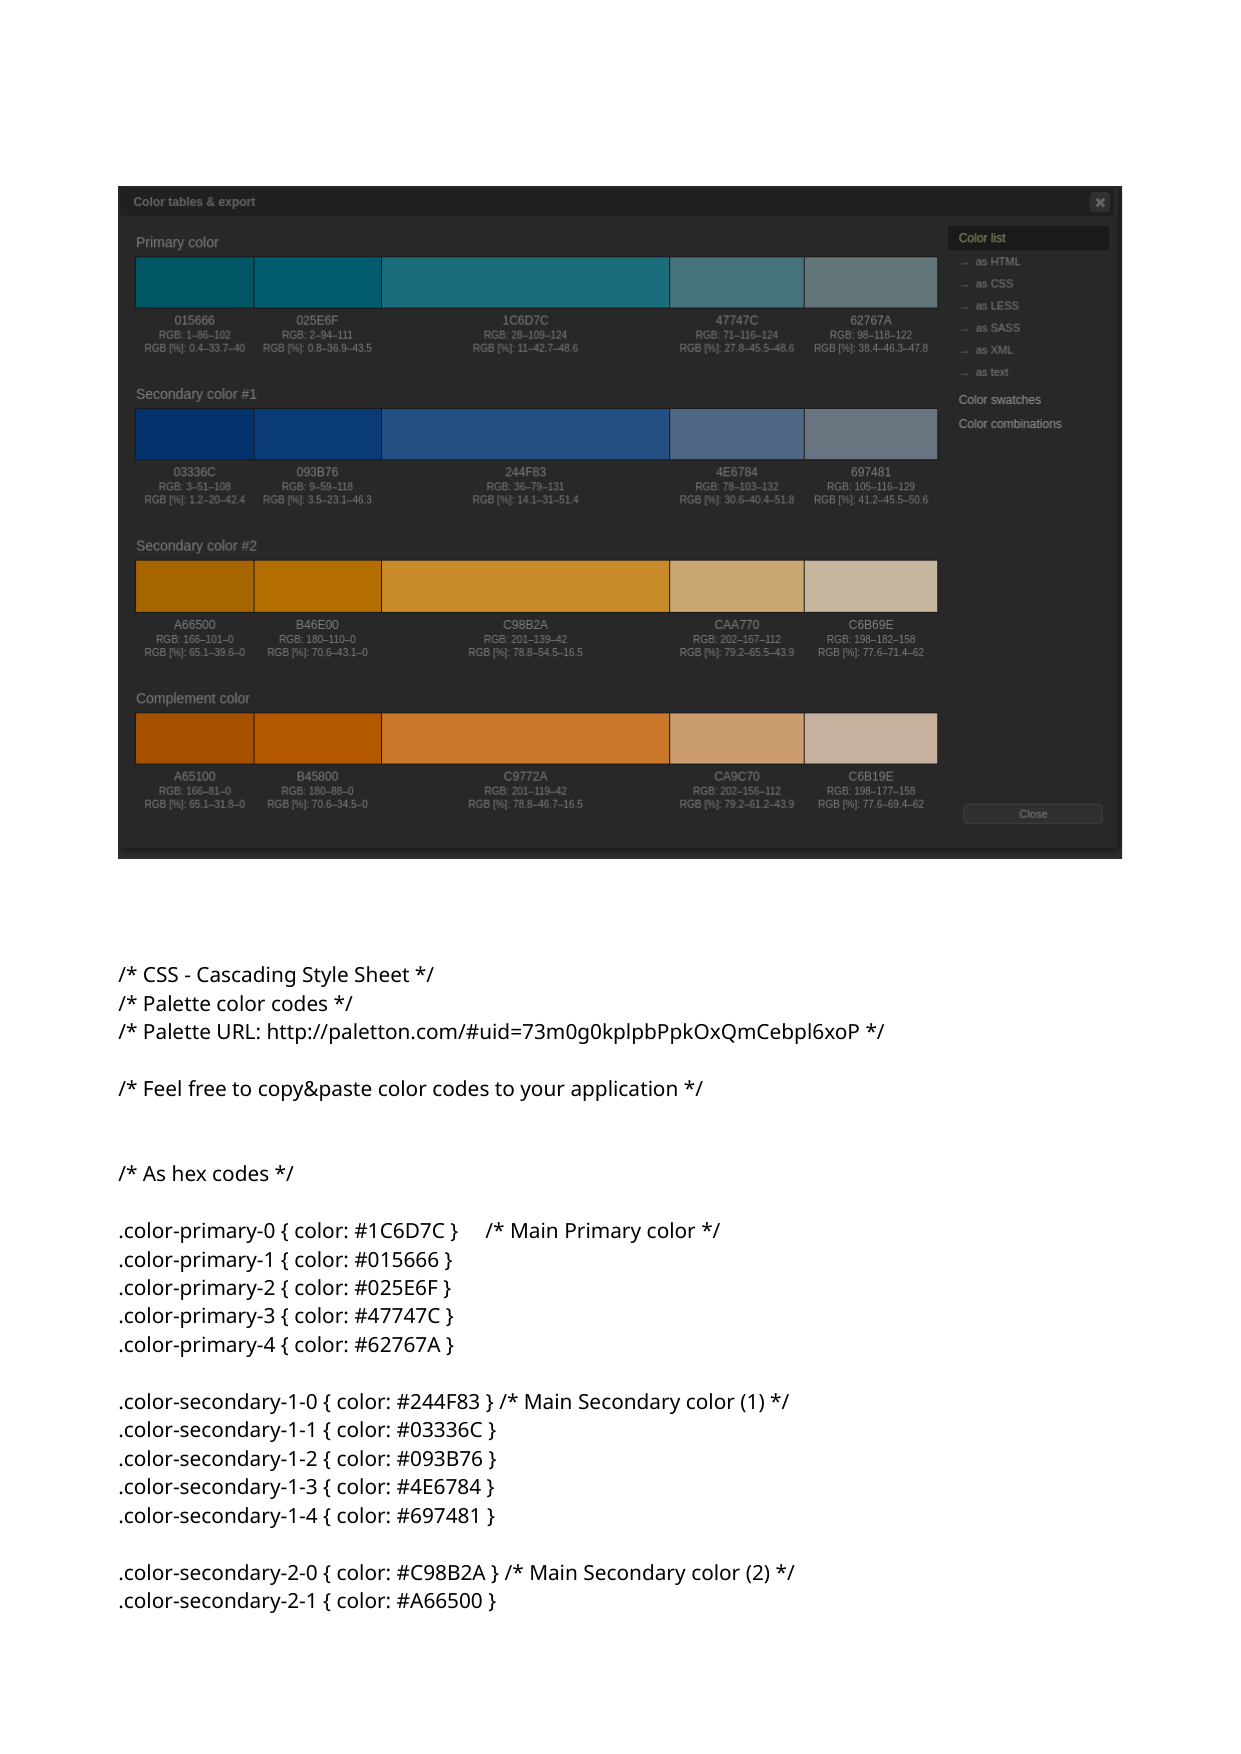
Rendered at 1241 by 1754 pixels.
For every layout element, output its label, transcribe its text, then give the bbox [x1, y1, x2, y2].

text .color-secondary-2-1 { color: #A66500 } [118, 1586, 1122, 1614]
text .color-secondary-2-0 { color: #C98B2A } /* Main Secondary color (2) */ [118, 1558, 1122, 1586]
text /* Feel free to copy&paste color codes to your application */ [118, 1074, 1122, 1103]
text .color-secondary-1-0 { color: #244F83 } /* Main Secondary color (1) */ [118, 1387, 1122, 1415]
text .color-primary-1 { color: #015666 } [118, 1245, 1122, 1273]
text /* Palette color codes */ [118, 989, 1122, 1017]
text .color-primary-3 { color: #47747C } [118, 1302, 1122, 1330]
text /* Palette URL: http://paletton.com/#uid=73m0g0kplpbPpkOxQmCebpl6xoP */ [118, 1017, 1122, 1046]
picture [118, 186, 1123, 859]
text .color-secondary-1-4 { color: #697481 } [118, 1501, 1122, 1529]
text .color-primary-4 { color: #62767A } [118, 1330, 1122, 1358]
text .color-secondary-1-1 { color: #03336C } [118, 1415, 1122, 1444]
text /* As hex codes */ [118, 1159, 1122, 1188]
text .color-secondary-1-2 { color: #093B76 } [118, 1444, 1122, 1472]
text .color-secondary-1-3 { color: #4E6784 } [118, 1472, 1122, 1501]
text .color-primary-2 { color: #025E6F } [118, 1273, 1122, 1302]
text /* CSS - Cascading Style Sheet */ [118, 960, 1122, 989]
text .color-primary-0 { color: #1C6D7C } /* Main Primary color */ [118, 1216, 1122, 1245]
